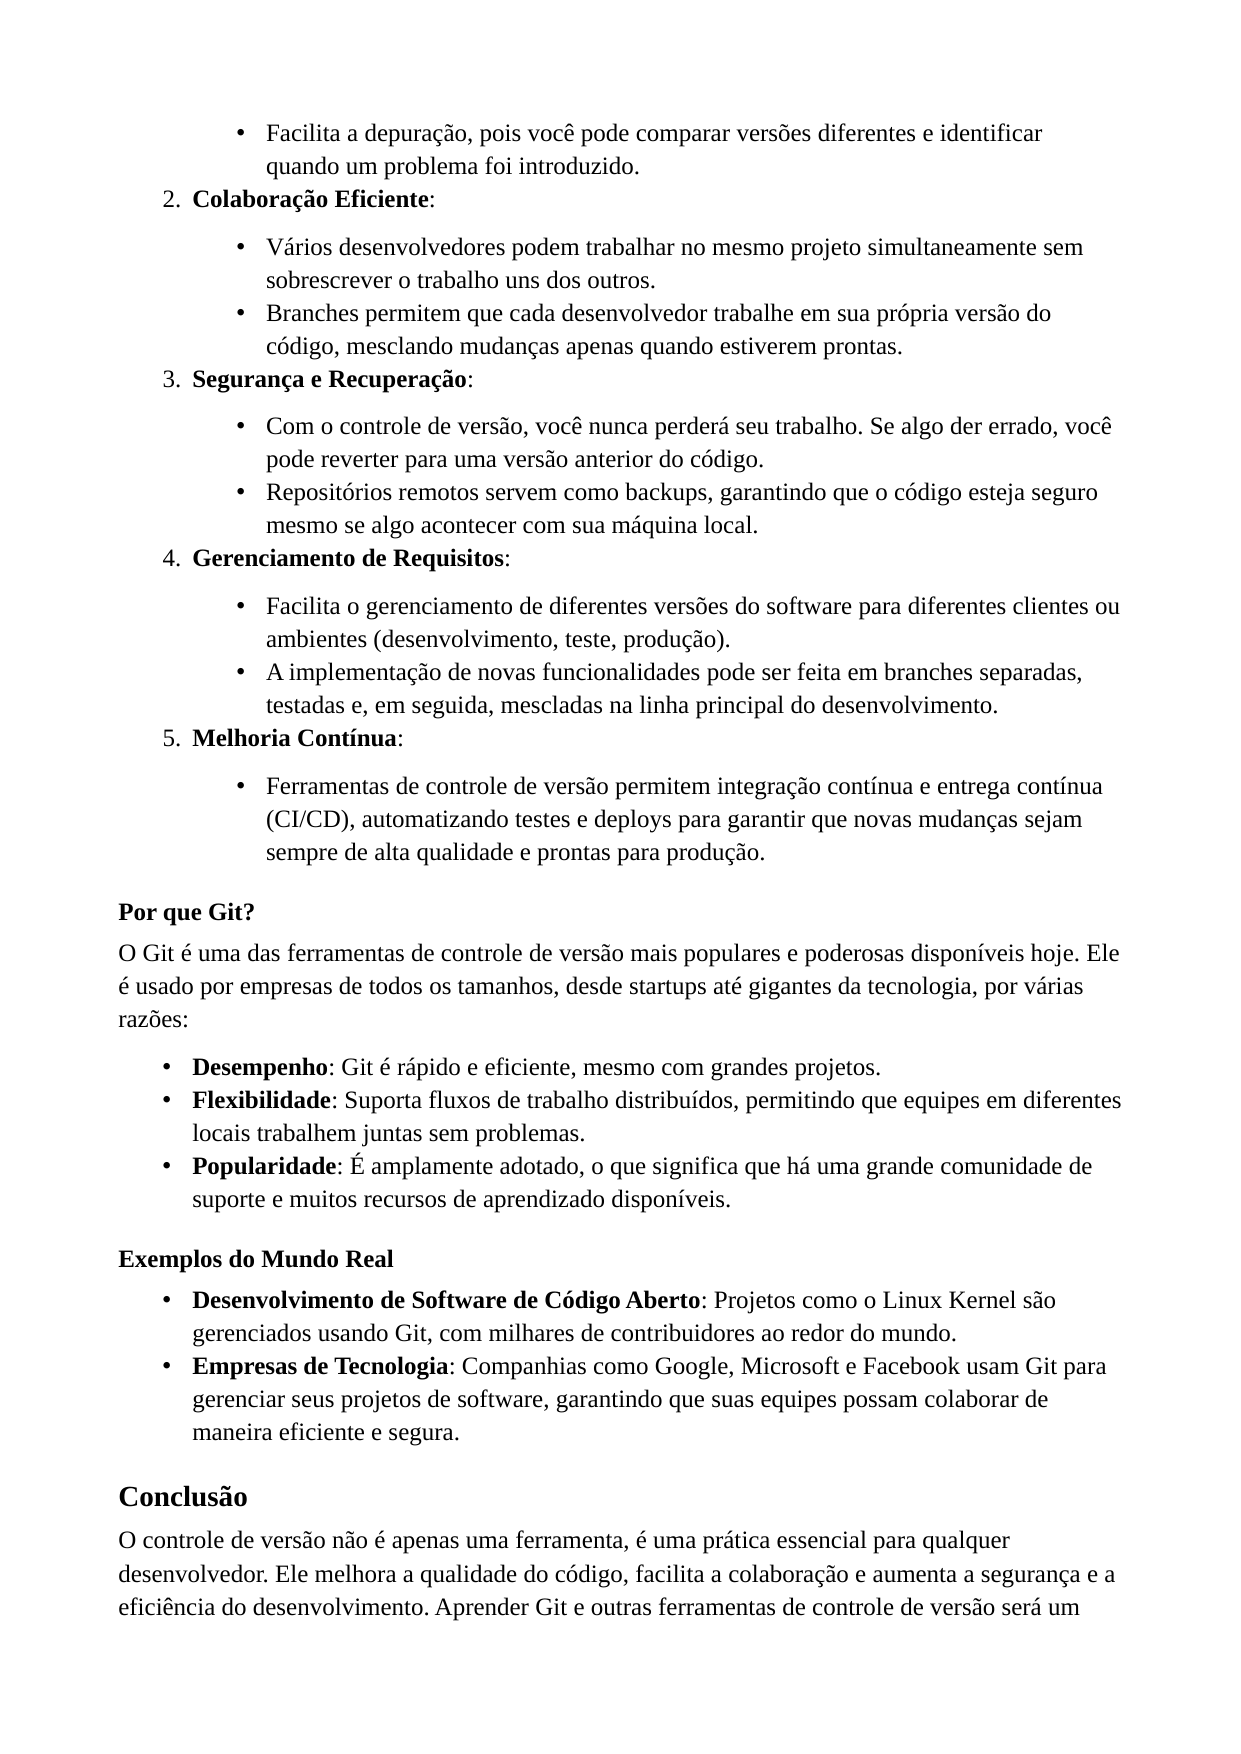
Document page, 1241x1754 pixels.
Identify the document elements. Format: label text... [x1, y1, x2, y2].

list Facilita a depuração, pois você pode comparar versões diferentes e identificar quando um problema foi introduzido. [236, 118, 1122, 180]
list Colaboração Eficiente: [162, 184, 1122, 213]
text O controle de versão não é apenas uma ferramenta, é uma prática essencial para qualquer desenvolvedor. Ele melhora a qualidade do código, facilita a colaboração e aumenta a segurança e a eficiência do desenvolvimento. Aprender Git e outras ferramentas de controle de versão será um [118, 1526, 1122, 1620]
subtitle Conclusão [118, 1479, 1122, 1513]
list Vários desenvolvedores podem trabalhar no mesmo projeto simultaneamente sem sobrescrever o trabalho uns dos outros. [236, 232, 1122, 293]
text O Git é uma das ferramentas de controle de versão mais populares e poderosas disponíveis hoje. Ele é usado por empresas de todos os tamanhos, desde startups até gigantes da tecnologia, por várias razões: [118, 938, 1122, 1033]
list Facilita o gerenciamento de diferentes versões do software para diferentes clientes ou ambientes (desenvolvimento, teste, produção). [236, 591, 1122, 653]
list Ferramentas de controle de versão permitem integração contínua e entrega contínua (CI/CD), automatizando testes e deploys para garantir que novas mudanças sejam sempre de alta qualidade e prontas para produção. [236, 771, 1122, 866]
list Desempenho: Git é rápido e eficiente, mesmo com grandes projetos. [162, 1052, 1122, 1081]
list Branches permitem que cada desenvolvedor trabalhe em sua própria versão do código, mesclando mudanças apenas quando estiverem prontas. [236, 298, 1122, 359]
list Com o controle de versão, você nunca perderá seu trabalho. Se algo der errado, você pode reverter para uma versão anterior do código. [236, 411, 1122, 473]
list Repositórios remotos servem como backups, garantindo que o código esteja seguro mesmo se algo acontecer com sua máquina local. [236, 477, 1122, 539]
list Empresas de Tecnologia: Companhias como Google, Microsoft e Facebook usam Git para gerenciar seus projetos de software, garantindo que suas equipes possam colaborar de maneira eficiente e segura. [162, 1351, 1122, 1446]
list A implementação de novas funcionalidades pode ser feita em branches separadas, testadas e, em seguida, mescladas na linha principal do desenvolvimento. [236, 657, 1122, 719]
subtitle Exemplos do Mundo Real [118, 1244, 1122, 1273]
list Gerenciamento de Requisitos: [162, 543, 1122, 572]
list Melhoria Contínua: [162, 723, 1122, 752]
list Flexibilidade: Suporta fluxos de trabalho distribuídos, permitindo que equipes em diferentes locais trabalhem juntas sem problemas. [162, 1085, 1122, 1147]
list Segurança e Recuperação: [162, 364, 1122, 393]
subtitle Por que Git? [118, 897, 1122, 926]
list Desenvolvimento de Software de Código Aberto: Projetos como o Linux Kernel são gerenciados usando Git, com milhares de contribuidores ao redor do mundo. [162, 1285, 1122, 1347]
list Popularidade: É amplamente adotado, o que significa que há uma grande comunidade de suporte e muitos recursos de aprendizado disponíveis. [162, 1151, 1122, 1213]
